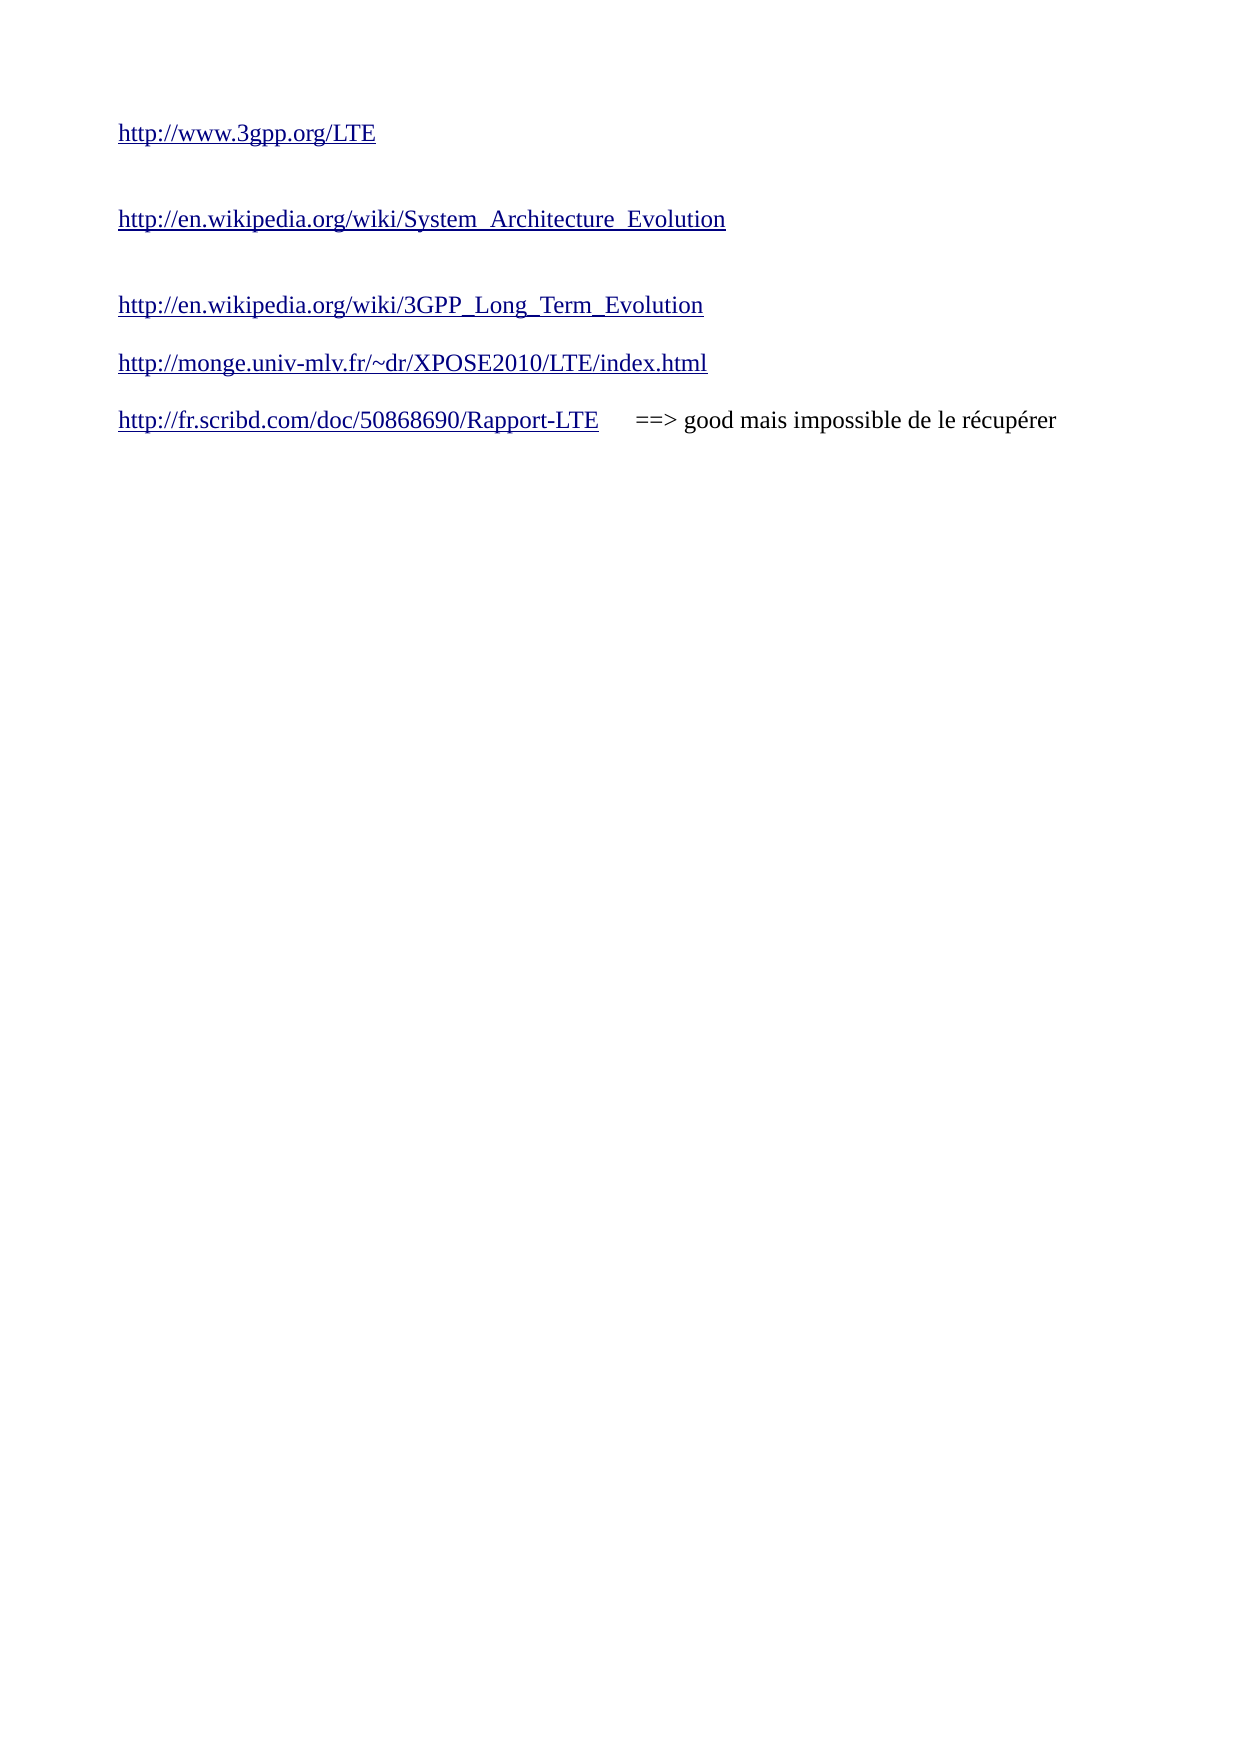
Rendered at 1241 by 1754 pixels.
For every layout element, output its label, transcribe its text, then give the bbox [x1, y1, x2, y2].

text http://en.wikipedia.org/wiki/System_Architecture_Evolution [118, 204, 1122, 233]
text http://monge.univ-mlv.fr/~dr/XPOSE2010/LTE/index.html [118, 348, 1122, 377]
text http://fr.scribd.com/doc/50868690/Rapport-LTE ==> good mais impossible de le récupérer [118, 406, 1122, 434]
text http://en.wikipedia.org/wiki/3GPP_Long_Term_Evolution [118, 291, 1122, 319]
text http://www.3gpp.org/LTE [118, 118, 1122, 147]
